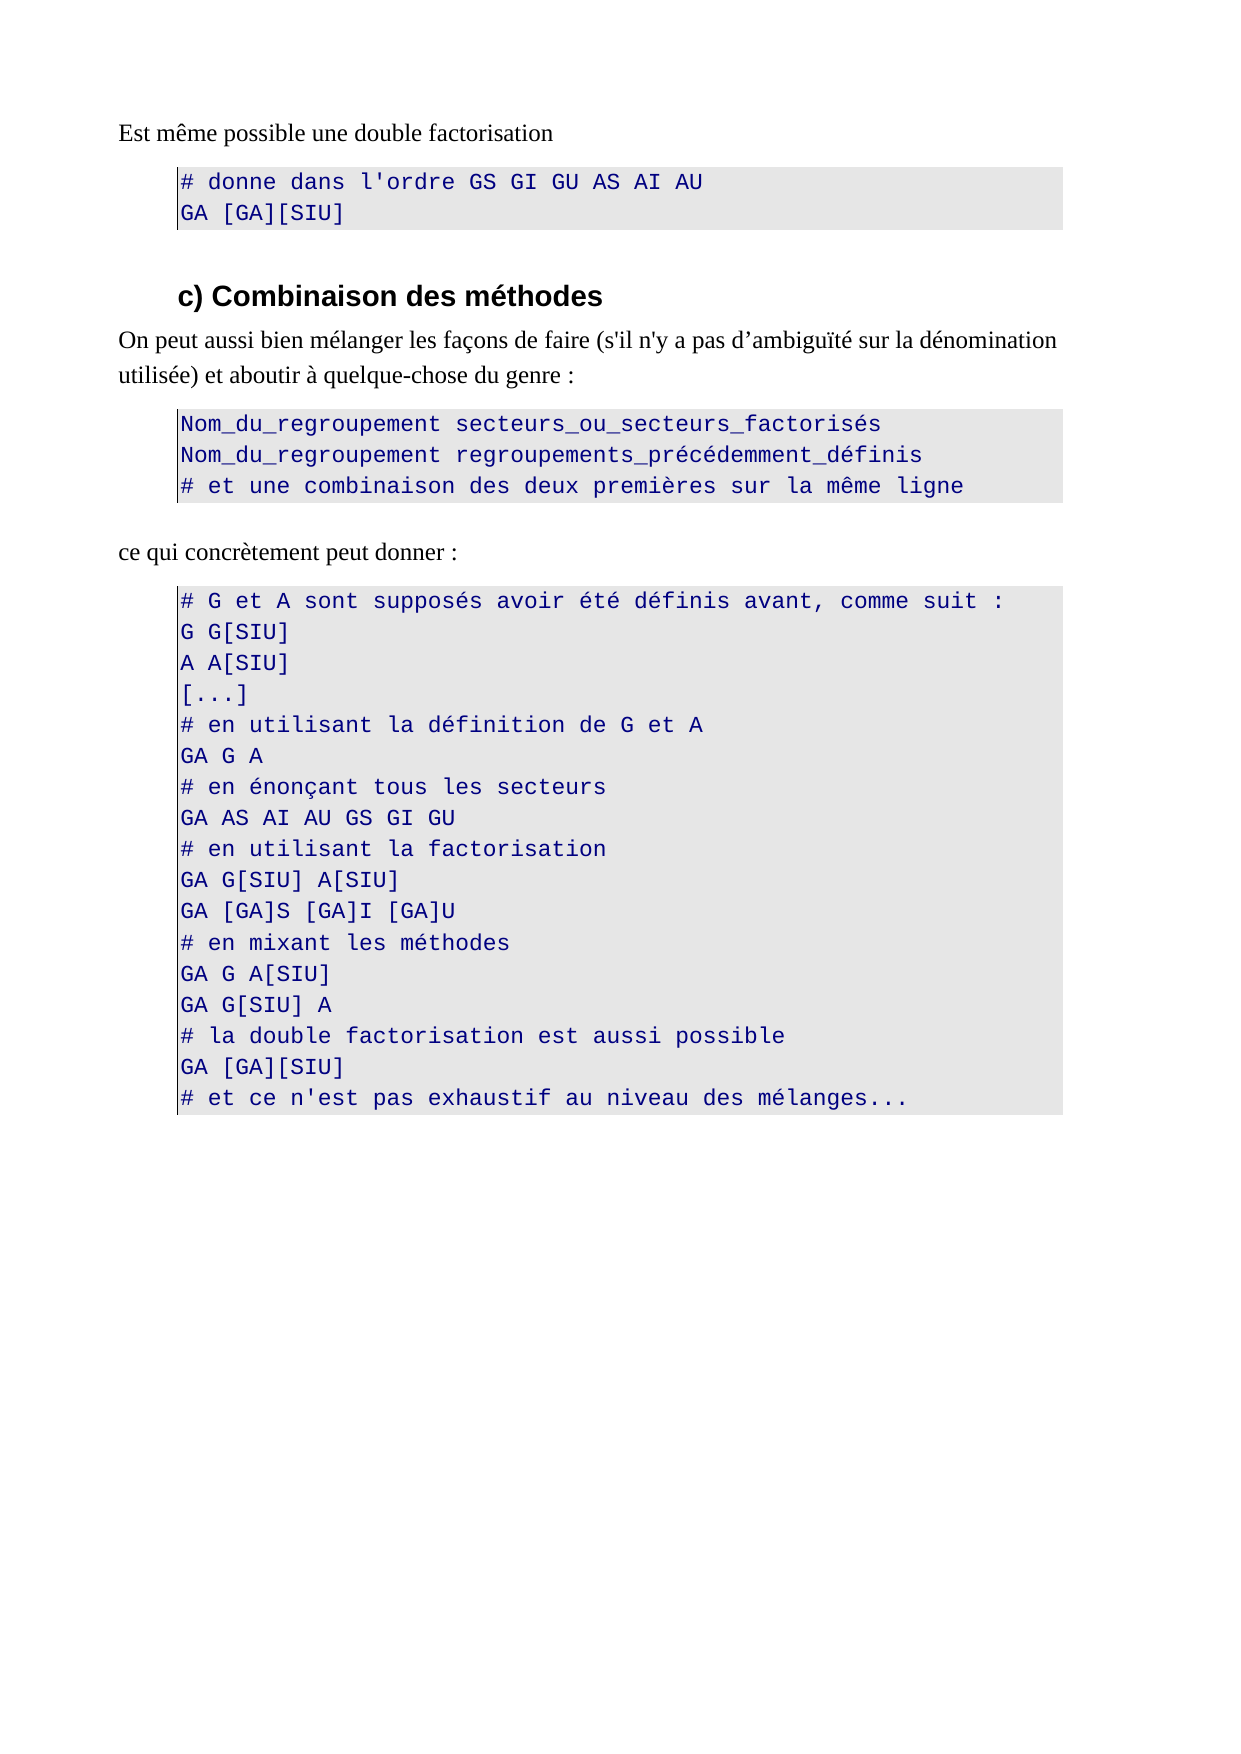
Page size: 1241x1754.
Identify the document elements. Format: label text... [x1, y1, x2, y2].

text Est même possible une double factorisation [118, 118, 1122, 147]
text # donne dans l'ordre GS GI GU AS AI AU GA [GA][SIU] [178, 167, 1063, 230]
subtitle Combinaison des méthodes [177, 279, 1122, 313]
text ce qui concrètement peut donner : [118, 537, 1122, 566]
text On peut aussi bien mélanger les façons de faire (s'il n'y a pas d’ambiguïté sur la dénomination utilisée) et aboutir à quelque-chose du genre : [118, 325, 1122, 389]
text Nom_du_regroupement secteurs_ou_secteurs_factorisés Nom_du_regroupement regroupements_précédemment_définis # et une combinaison des deux premières sur la même ligne [178, 409, 1063, 503]
text # G et A sont supposés avoir été définis avant, comme suit : G G[SIU] A A[SIU] [...] # en utilisant la définition de G et A GA G A # en énonçant tous les secteurs GA AS AI AU GS GI GU # en utilisant la factorisation GA G[SIU] A[SIU] GA [GA]S [GA]I [GA]U # en mixant les méthodes GA G A[SIU] GA G[SIU] A # la double factorisation est aussi possible GA [GA][SIU] # et ce n'est pas exhaustif au niveau des mélanges... [178, 586, 1063, 1115]
